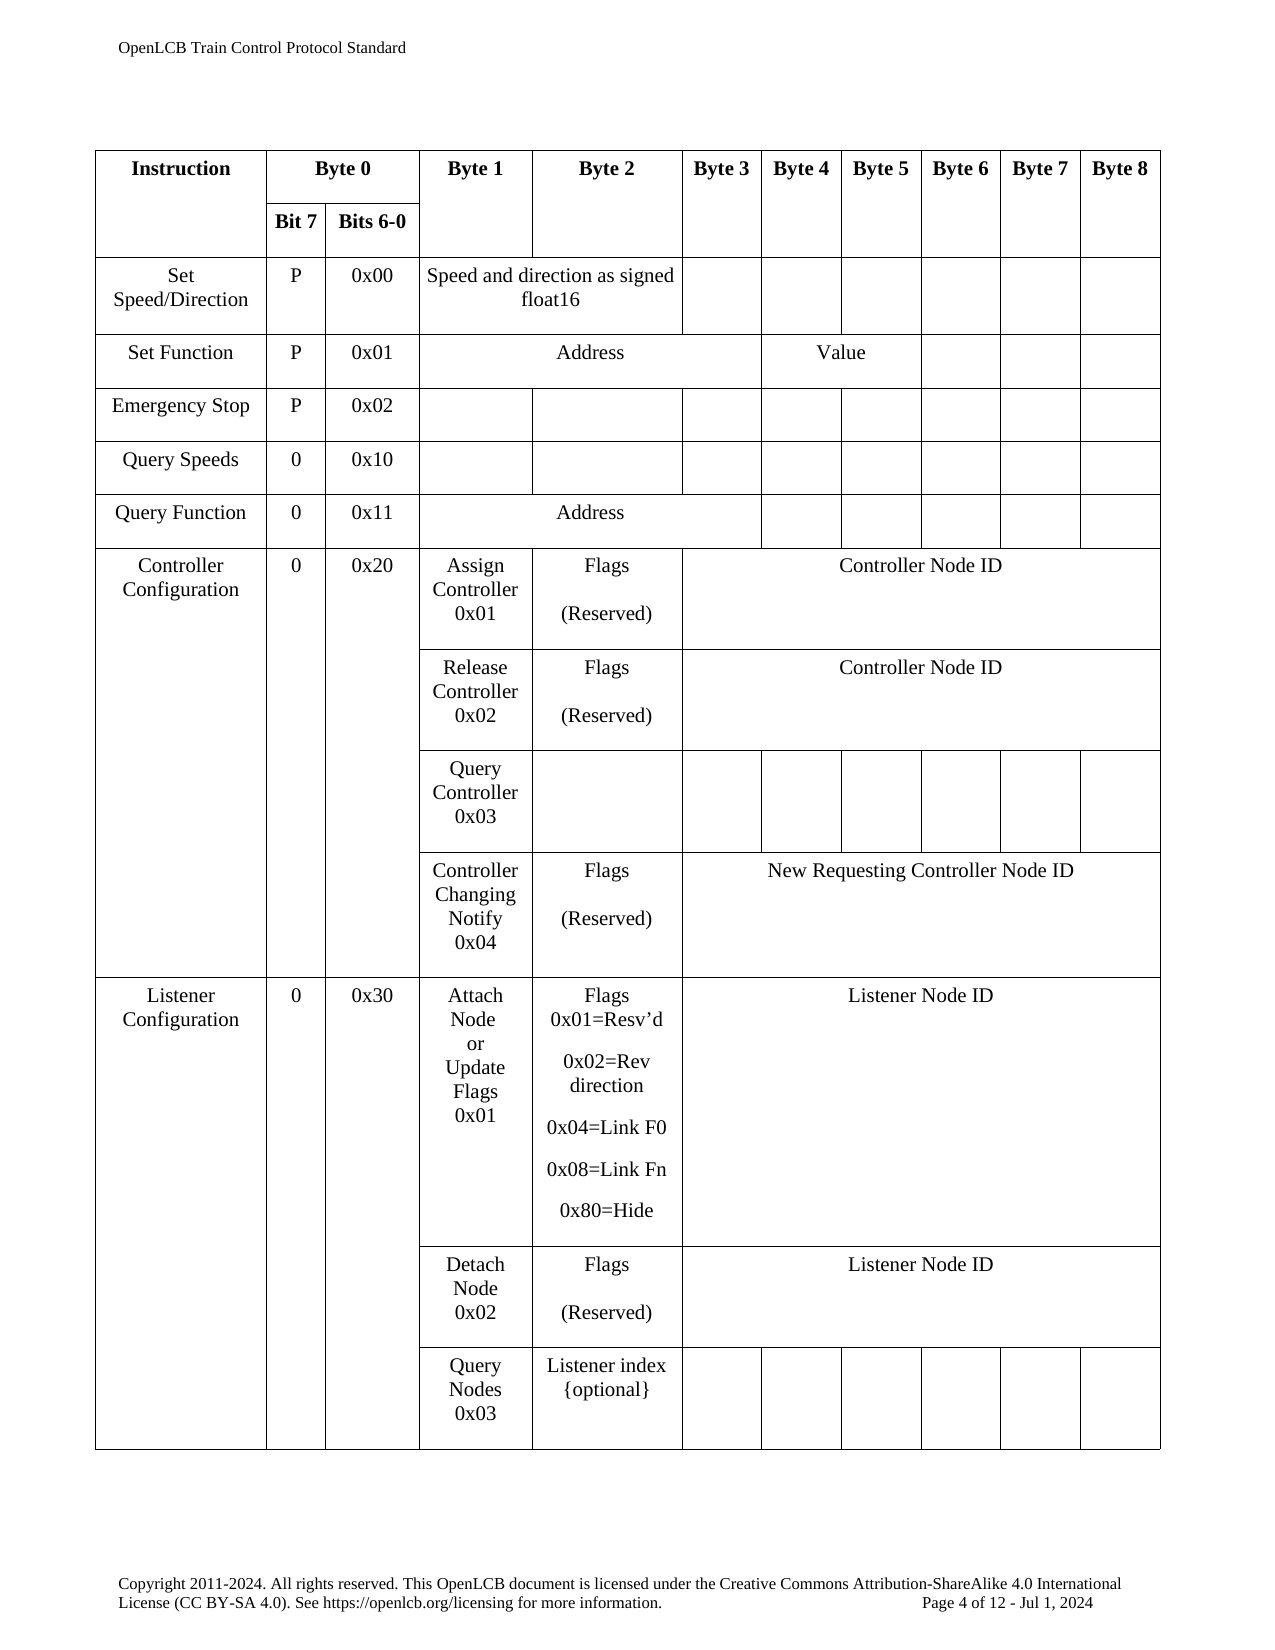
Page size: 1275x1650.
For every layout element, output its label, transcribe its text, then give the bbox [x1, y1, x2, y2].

table_cell [762, 1348, 841, 1449]
table_cell [683, 1348, 761, 1449]
table_header Byte 6 [922, 151, 1000, 257]
table_cell [1081, 495, 1160, 547]
table_cell [1081, 389, 1160, 441]
table_cell [683, 389, 761, 441]
table_cell [533, 389, 682, 441]
table_cell 0 [267, 549, 325, 977]
table_cell Bit 7 [267, 204, 325, 257]
table_cell [762, 751, 841, 852]
table_cell Attach Node or Update Flags 0x01 [420, 978, 532, 1246]
table_header Byte 4 [762, 151, 841, 257]
table_cell [762, 495, 841, 547]
table_cell 0x30 [326, 978, 419, 1449]
table_header Byte 0 [267, 151, 419, 203]
table_cell [1001, 495, 1080, 547]
table_cell Controller Changing Notify 0x04 [420, 853, 532, 977]
table_cell Listener Node ID [683, 978, 1160, 1246]
table_cell Value [762, 335, 921, 387]
table_cell [762, 389, 841, 441]
table_cell Flags (Reserved) [533, 650, 682, 750]
table_header Byte 2 [533, 151, 682, 257]
table_cell 0x11 [326, 495, 419, 547]
table_cell [683, 258, 761, 334]
table_cell 0 [267, 495, 325, 547]
table_cell [922, 1348, 1000, 1449]
table_cell Address [420, 495, 761, 547]
table_cell [1081, 335, 1160, 387]
table_header Byte 1 [420, 151, 532, 257]
table_header Byte 7 [1001, 151, 1080, 257]
table_cell [1001, 442, 1080, 494]
table_cell Listener Configuration [96, 978, 266, 1449]
table_cell [1081, 751, 1160, 852]
table_cell [1001, 335, 1080, 387]
table_cell P [267, 335, 325, 387]
table_cell [1001, 389, 1080, 441]
table_cell Detach Node 0x02 [420, 1247, 532, 1347]
table_cell [922, 389, 1000, 441]
table_cell 0 [267, 442, 325, 494]
table_header Byte 3 [683, 151, 761, 257]
table_cell [1081, 1348, 1160, 1449]
table_cell 0x02 [326, 389, 419, 441]
table_cell Controller Node ID [683, 549, 1160, 649]
table_cell Bits 6-0 [326, 204, 419, 257]
table_cell Address [420, 335, 761, 387]
table_cell Flags (Reserved) [533, 549, 682, 649]
table_cell [533, 442, 682, 494]
table_header Instruction [96, 151, 266, 257]
table_cell Controller Configuration [96, 549, 266, 977]
table_cell Listener index {optional} [533, 1348, 682, 1449]
table_cell [842, 442, 921, 494]
table_cell 0x00 [326, 258, 419, 334]
table_cell P [267, 258, 325, 334]
table_header Byte 5 [842, 151, 921, 257]
table_cell [1081, 442, 1160, 494]
table_cell [762, 442, 841, 494]
table_cell [922, 258, 1000, 334]
table_cell New Requesting Controller Node ID [683, 853, 1160, 977]
table_cell Set Speed/Direction [96, 258, 266, 334]
table_cell [420, 389, 532, 441]
table_cell Release Controller 0x02 [420, 650, 532, 750]
table_cell [922, 495, 1000, 547]
table_cell [1001, 1348, 1080, 1449]
table_cell Emergency Stop [96, 389, 266, 441]
table_cell Listener Node ID [683, 1247, 1160, 1347]
table_cell [922, 335, 1000, 387]
table_cell [762, 258, 841, 334]
table_cell Flags 0x01=Resv’d 0x02=Rev direction 0x04=Link F0 0x08=Link Fn 0x80=Hide [533, 978, 682, 1246]
table_cell [842, 495, 921, 547]
table_cell [842, 1348, 921, 1449]
table_cell [420, 442, 532, 494]
table_cell [683, 751, 761, 852]
table_cell 0x10 [326, 442, 419, 494]
table_cell [842, 751, 921, 852]
table_cell 0x20 [326, 549, 419, 977]
table_cell P [267, 389, 325, 441]
table_cell Assign Controller 0x01 [420, 549, 532, 649]
table_cell [922, 442, 1000, 494]
table_cell Query Nodes 0x03 [420, 1348, 532, 1449]
table_cell 0x01 [326, 335, 419, 387]
table_cell [842, 389, 921, 441]
table_cell Controller Node ID [683, 650, 1160, 750]
table_cell [922, 751, 1000, 852]
table_cell Set Function [96, 335, 266, 387]
table_cell Flags (Reserved) [533, 853, 682, 977]
table_cell [842, 258, 921, 334]
table_cell 0 [267, 978, 325, 1449]
table_cell Query Speeds [96, 442, 266, 494]
table_cell [1001, 258, 1080, 334]
table_cell [533, 751, 682, 852]
table_cell Speed and direction as signed float16 [420, 258, 682, 334]
table_header Byte 8 [1081, 151, 1160, 257]
table_cell Query Controller 0x03 [420, 751, 532, 852]
table_cell Flags (Reserved) [533, 1247, 682, 1347]
table_cell [1001, 751, 1080, 852]
table_cell [1081, 258, 1160, 334]
table_cell Query Function [96, 495, 266, 547]
table_cell [683, 442, 761, 494]
